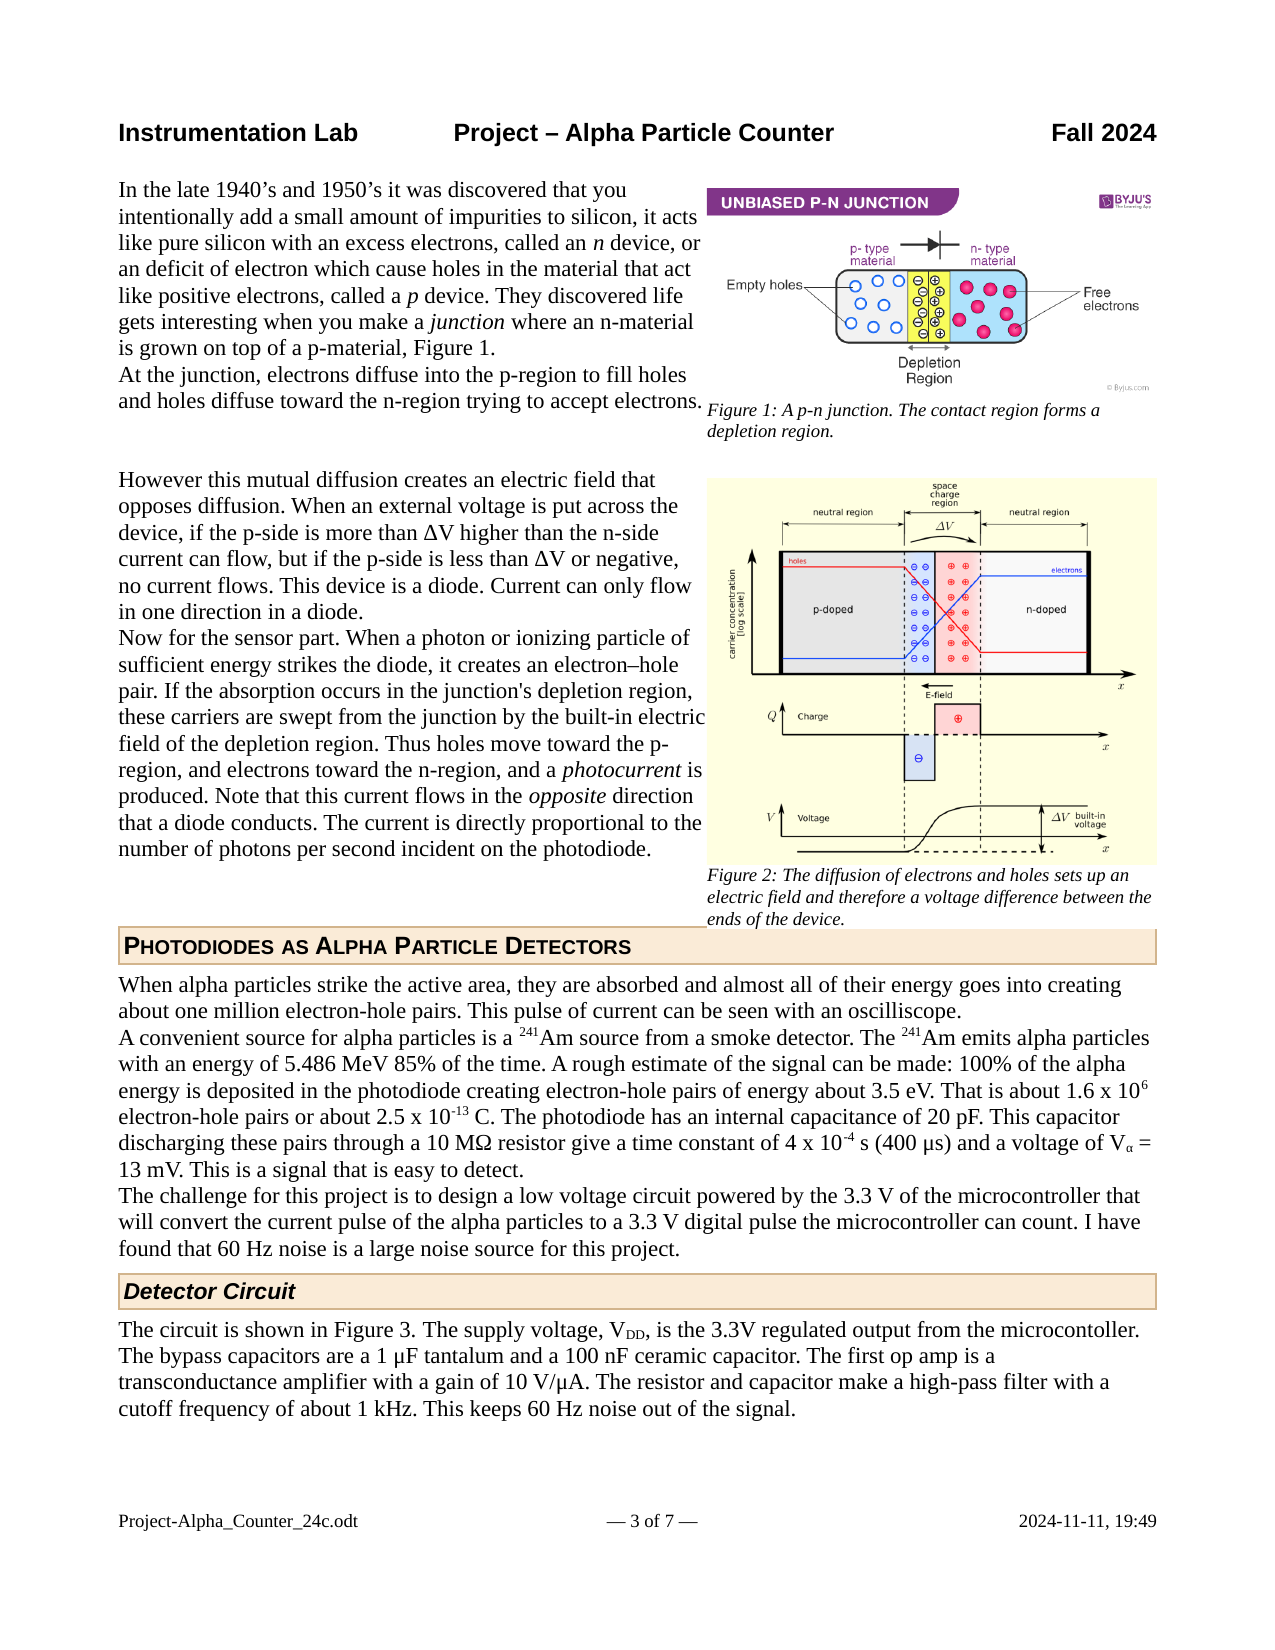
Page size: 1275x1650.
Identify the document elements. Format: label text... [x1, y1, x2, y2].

text Figure 2: The diffusion of electrons and holes sets up an electric field and therefore a voltage difference between the ends of the device. [707, 865, 1157, 929]
text Figure 1: A p-n junction. The contact region forms a depletion region. [707, 399, 1157, 442]
text At the junction, electrons diffuse into the p-region to fill holes and holes diffuse toward the n-region trying to accept electrons. [118, 361, 707, 413]
text The challenge for this project is to design a low voltage circuit powered by the 3.3 V of the microcontroller that will convert the current pulse of the alpha particles to a 3.3 V digital pulse the microcontroller can count. I have found that 60 Hz noise is a large noise source for this project. [118, 1182, 1157, 1261]
picture [706, 188, 1157, 399]
text In the late 1940’s and 1950’s it was discovered that you intentionally add a small amount of impurities to silicon, it acts like pure silicon with an excess electrons, called an n device, or an deficit of electron which cause holes in the material that act like positive electrons, called a p device. They discovered life gets interesting when you make a junction where an n-material is grown on top of a p-material, Figure 1. [118, 176, 1157, 361]
subtitle Detector Circuit [120, 1275, 1155, 1308]
subtitle Photodiodes as Alpha Particle Detectors [120, 928, 1155, 963]
text When alpha particles strike the active area, they are absorbed and almost all of their energy goes into creating about one million electron-hole pairs. This pulse of current can be seen with an oscilliscope. [118, 971, 1157, 1024]
text Now for the sensor part. When a photon or ionizing particle of sufficient energy strikes the diode, it creates an electron–hole pair. If the absorption occurs in the junction's depletion region, these carriers are swept from the junction by the built-in electric field of the depletion region. Thus holes move toward the p-region, and electrons toward the n-region, and a photocurrent is produced. Note that this current flows in the opposite direction that a diode conducts. The current is directly proportional to the number of photons per second incident on the photodiode. [118, 624, 706, 862]
text The circuit is shown in Figure 3. The supply voltage, VDD, is the 3.3V regulated output from the microcontoller. The bypass capacitors are a 1 μF tantalum and a 100 nF ceramic capacitor. The first op amp is a transconductance amplifier with a gain of 10 V/μA. The resistor and capacitor make a high-pass filter with a cutoff frequency of about 1 kHz. This keeps 60 Hz noise out of the signal. [118, 1316, 1157, 1421]
picture [706, 478, 1157, 865]
text A convenient source for alpha particles is a 241Am source from a smoke detector. The 241Am emits alpha particles with an energy of 5.486 MeV 85% of the time. A rough estimate of the signal can be made: 100% of the alpha energy is deposited in the photodiode creating electron-hole pairs of energy about 3.5 eV. That is about 1.6 x 106 electron-hole pairs or about 2.5 x 10-13 C. The photodiode has an internal capacitance of 20 pF. This capacitor discharging these pairs through a 10 MΩ resistor give a time constant of 4 x 10-4 s (400 μs) and a voltage of Vα = 13 mV. This is a signal that is easy to detect. [118, 1024, 1157, 1182]
text However this mutual diffusion creates an electric field that opposes diffusion. When an external voltage is put across the device, if the p-side is more than ΔV higher than the n-side current can flow, but if the p-side is less than ΔV or negative, no current flows. This device is a diode. Current can only flow in one direction in a diode. [118, 466, 1157, 624]
